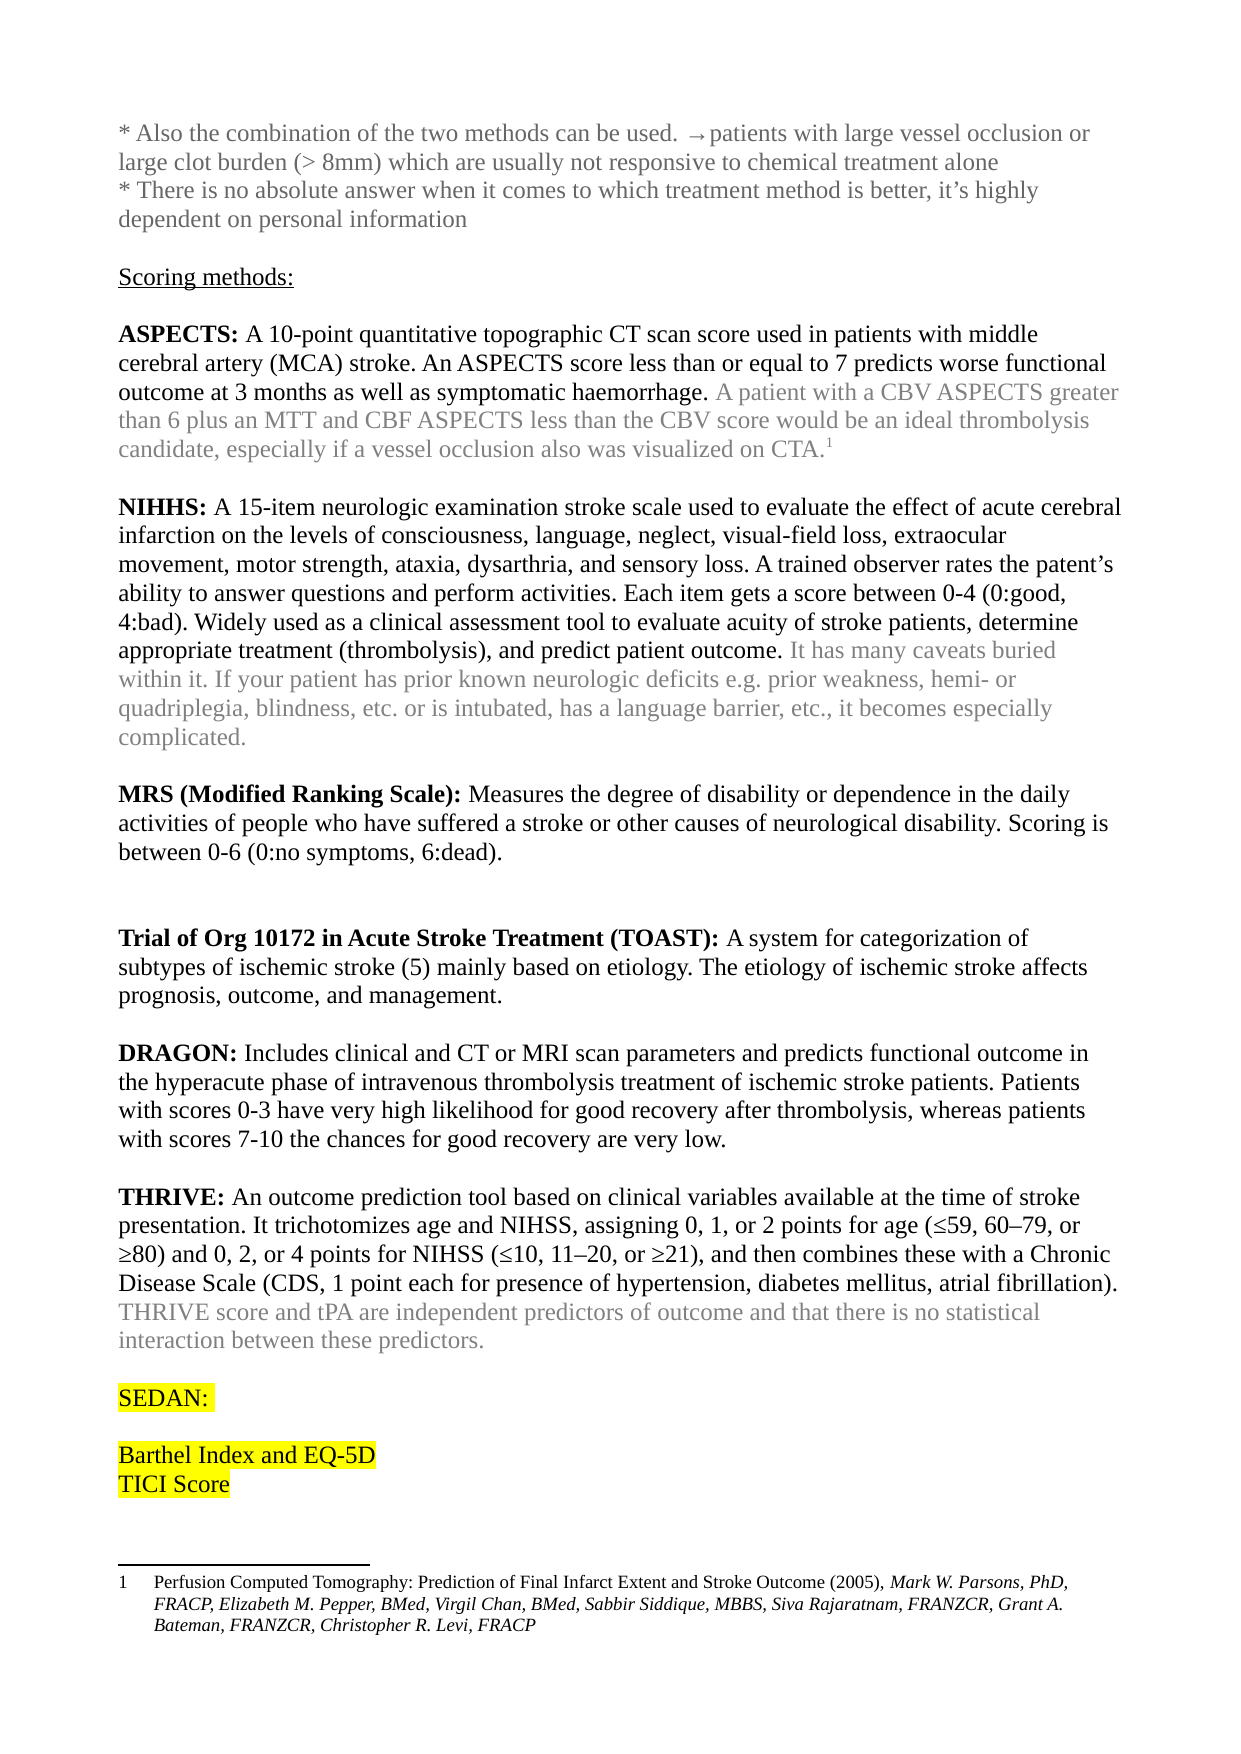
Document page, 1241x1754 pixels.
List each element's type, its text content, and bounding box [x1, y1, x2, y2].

text ASPECTS: A 10-point quantitative topographic CT scan score used in patients with middle cerebral artery (MCA) stroke. An ASPECTS score less than or equal to 7 predicts worse functional outcome at 3 months as well as symptomatic haemorrhage. A patient with a CBV ASPECTS greater than 6 plus an MTT and CBF ASPECTS less than the CBV score would be an ideal thrombolysis candidate, especially if a vessel occlusion also was visualized on CTA. [118, 319, 1122, 463]
text * Also the combination of the two methods can be used. →patients with large vessel occlusion or large clot burden (> 8mm) which are usually not responsive to chemical treatment alone [118, 118, 1122, 176]
text Disease Scale (CDS, 1 point each for presence of hypertension, diabetes mellitus, atrial fibrillation). THRIVE score and tPA are independent predictors of outcome and that there is no statistical interaction between these predictors. [118, 1268, 1122, 1354]
text THRIVE: An outcome prediction tool based on clinical variables available at the time of stroke presentation. It trichotomizes age and NIHSS, assigning 0, 1, or 2 points for age (≤59, 60–79, or ≥80) and 0, 2, or 4 points for NIHSS (≤10, 11–20, or ≥21), and then combines these with a Chronic [118, 1182, 1122, 1268]
text * There is no absolute answer when it comes to which treatment method is better, it’s highly dependent on personal information [118, 176, 1122, 233]
text Scoring methods: [118, 262, 1122, 291]
text TICI Score [118, 1469, 1122, 1498]
text Perfusion Computed Tomography: Prediction of Final Infarct Extent and Stroke Outcome (2005), Mark W. Parsons, PhD, FRACP, Elizabeth M. Pepper, BMed, Virgil Chan, BMed, Sabbir Siddique, MBBS, Siva Rajaratnam, FRANZCR, Grant A. Bateman, FRANZCR, Christopher R. Levi, FRACP [118, 1571, 1122, 1636]
text MRS (Modified Ranking Scale): Measures the degree of disability or dependence in the daily activities of people who have suffered a stroke or other causes of neurological disability. Scoring is between 0-6 (0:no symptoms, 6:dead). [118, 779, 1122, 866]
text Trial of Org 10172 in Acute Stroke Treatment (TOAST): A system for categorization of subtypes of ischemic stroke (5) mainly based on etiology. The etiology of ischemic stroke affects prognosis, outcome, and management. [118, 923, 1122, 1009]
text NIHHS: A 15-item neurologic examination stroke scale used to evaluate the effect of acute cerebral infarction on the levels of consciousness, language, neglect, visual-field loss, extraocular movement, motor strength, ataxia, dysarthria, and sensory loss. A trained observer rates the patent’s ability to answer questions and perform activities. Each item gets a score between 0-4 (0:good, 4:bad). Widely used as a clinical assessment tool to evaluate acuity of stroke patients, determine appropriate treatment (thrombolysis), and predict patient outcome. It has many caveats buried within it. If your patient has prior known neurologic deficits e.g. prior weakness, hemi- or quadriplegia, blindness, etc. or is intubated, has a language barrier, etc., it becomes especially complicated. [118, 492, 1122, 751]
text Barthel Index and EQ-5D [118, 1441, 1122, 1469]
text SEDAN: [118, 1383, 1122, 1412]
text DRAGON: Includes clinical and CT or MRI scan parameters and predicts functional outcome in the hyperacute phase of intravenous thrombolysis treatment of ischemic stroke patients. Patients with scores 0-3 have very high likelihood for good recovery after thrombolysis, whereas patients with scores 7-10 the chances for good recovery are very low. [118, 1038, 1122, 1153]
